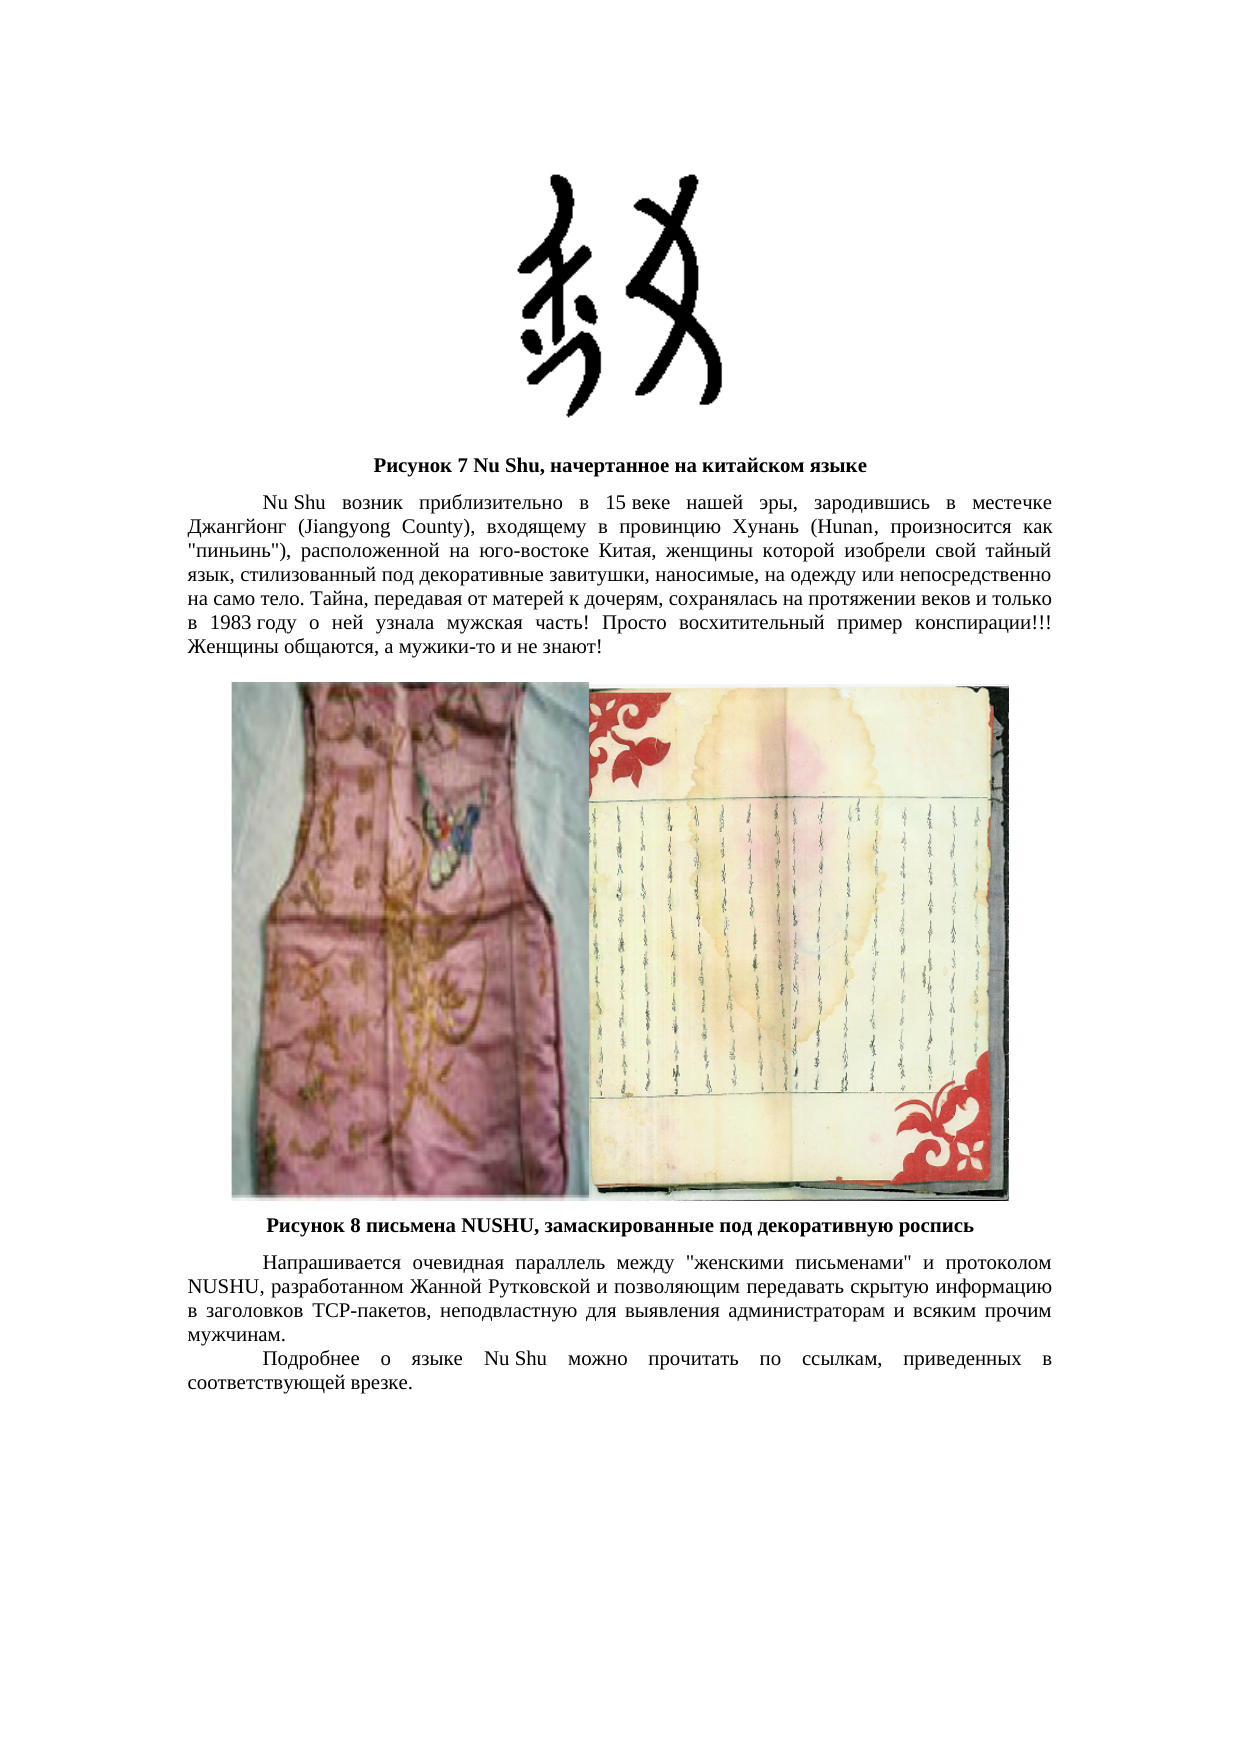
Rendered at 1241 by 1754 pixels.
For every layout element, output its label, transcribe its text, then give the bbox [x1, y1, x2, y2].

picture [231, 682, 1009, 1201]
text Подробнее о языке Nu Shu можно прочитать по ссылкам, приведенных в соответствующей врезке. [187, 1346, 1053, 1394]
text Рисунок 7 Nu Shu, начертанное на китайском языке [187, 453, 1053, 477]
text Nu Shu возник приблизительно в 15 веке нашей эры, зародившись в местечке Джангйонг (Jiangyong County), входящему в провинцию Хунань (Hunan, произносится как "пиньинь"), расположенной на юго-востоке Китая, женщины которой изобрели свой тайный язык, стилизованный под декоративные завитушки, наносимые, на одежду или непосредственно на само тело. Тайна, передавая от матерей к дочерям, сохранялась на протяжении веков и только в 1983 году о ней узнала мужская часть! Просто восхитительный пример конспирации!!! Женщины общаются, а мужики-то и не знают! [187, 490, 1053, 658]
text Рисунок 8 письмена NUSHU, замаскированные под декоративную роспись [187, 1213, 1053, 1237]
picture [475, 150, 766, 441]
text Напрашивается очевидная параллель между "женскими письменами" и протоколом NUSHU, разработанном Жанной Рутковской и позволяющим передавать скрытую информацию в заголовков TCP-пакетов, неподвластную для выявления администраторам и всяким прочим мужчинам. [187, 1250, 1053, 1346]
